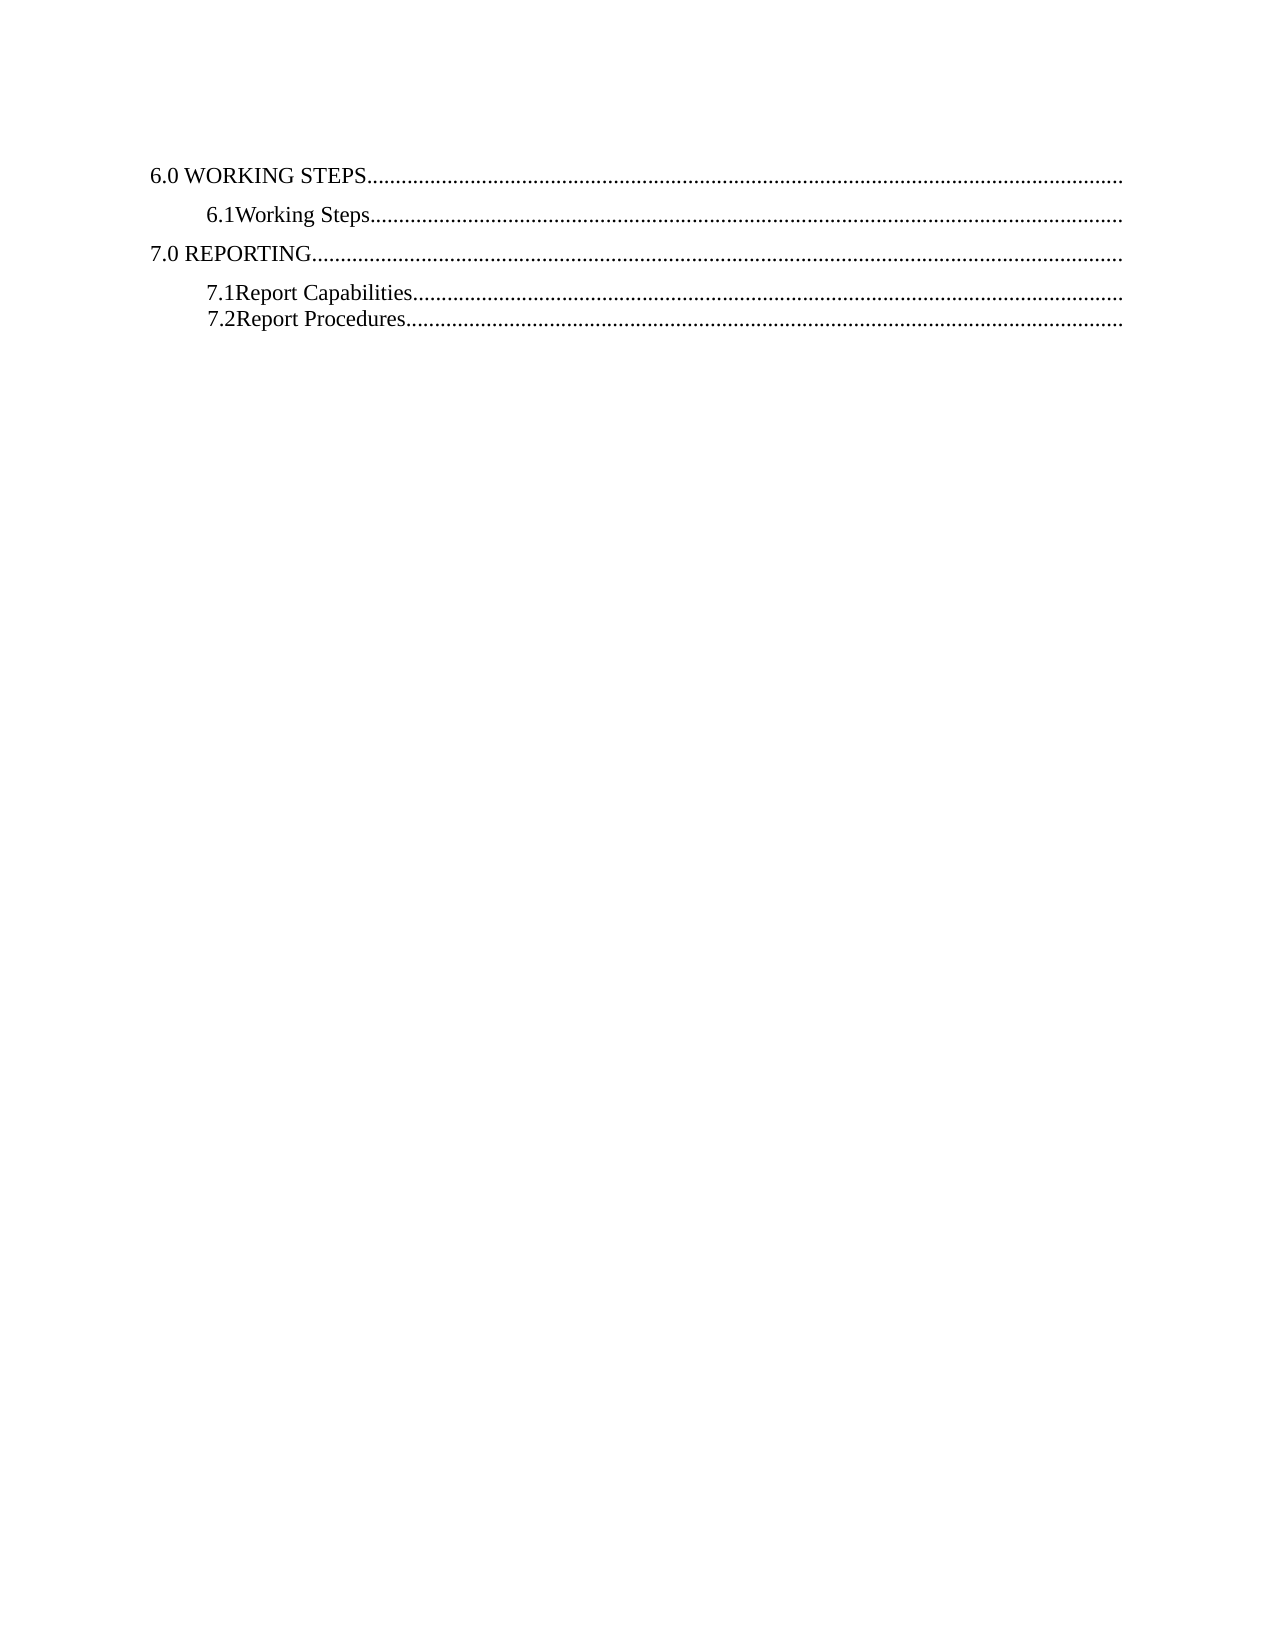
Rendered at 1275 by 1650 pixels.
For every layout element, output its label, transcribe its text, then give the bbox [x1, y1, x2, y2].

text 7.2 Report Procedures [207, 305, 1125, 332]
text 7.1 Report Capabilities [206, 279, 1125, 305]
text 6.1 Working Steps [206, 201, 1125, 228]
text 6.0 WORKING STEPS [150, 162, 1125, 189]
text 7.0 REPORTING [150, 240, 1125, 267]
